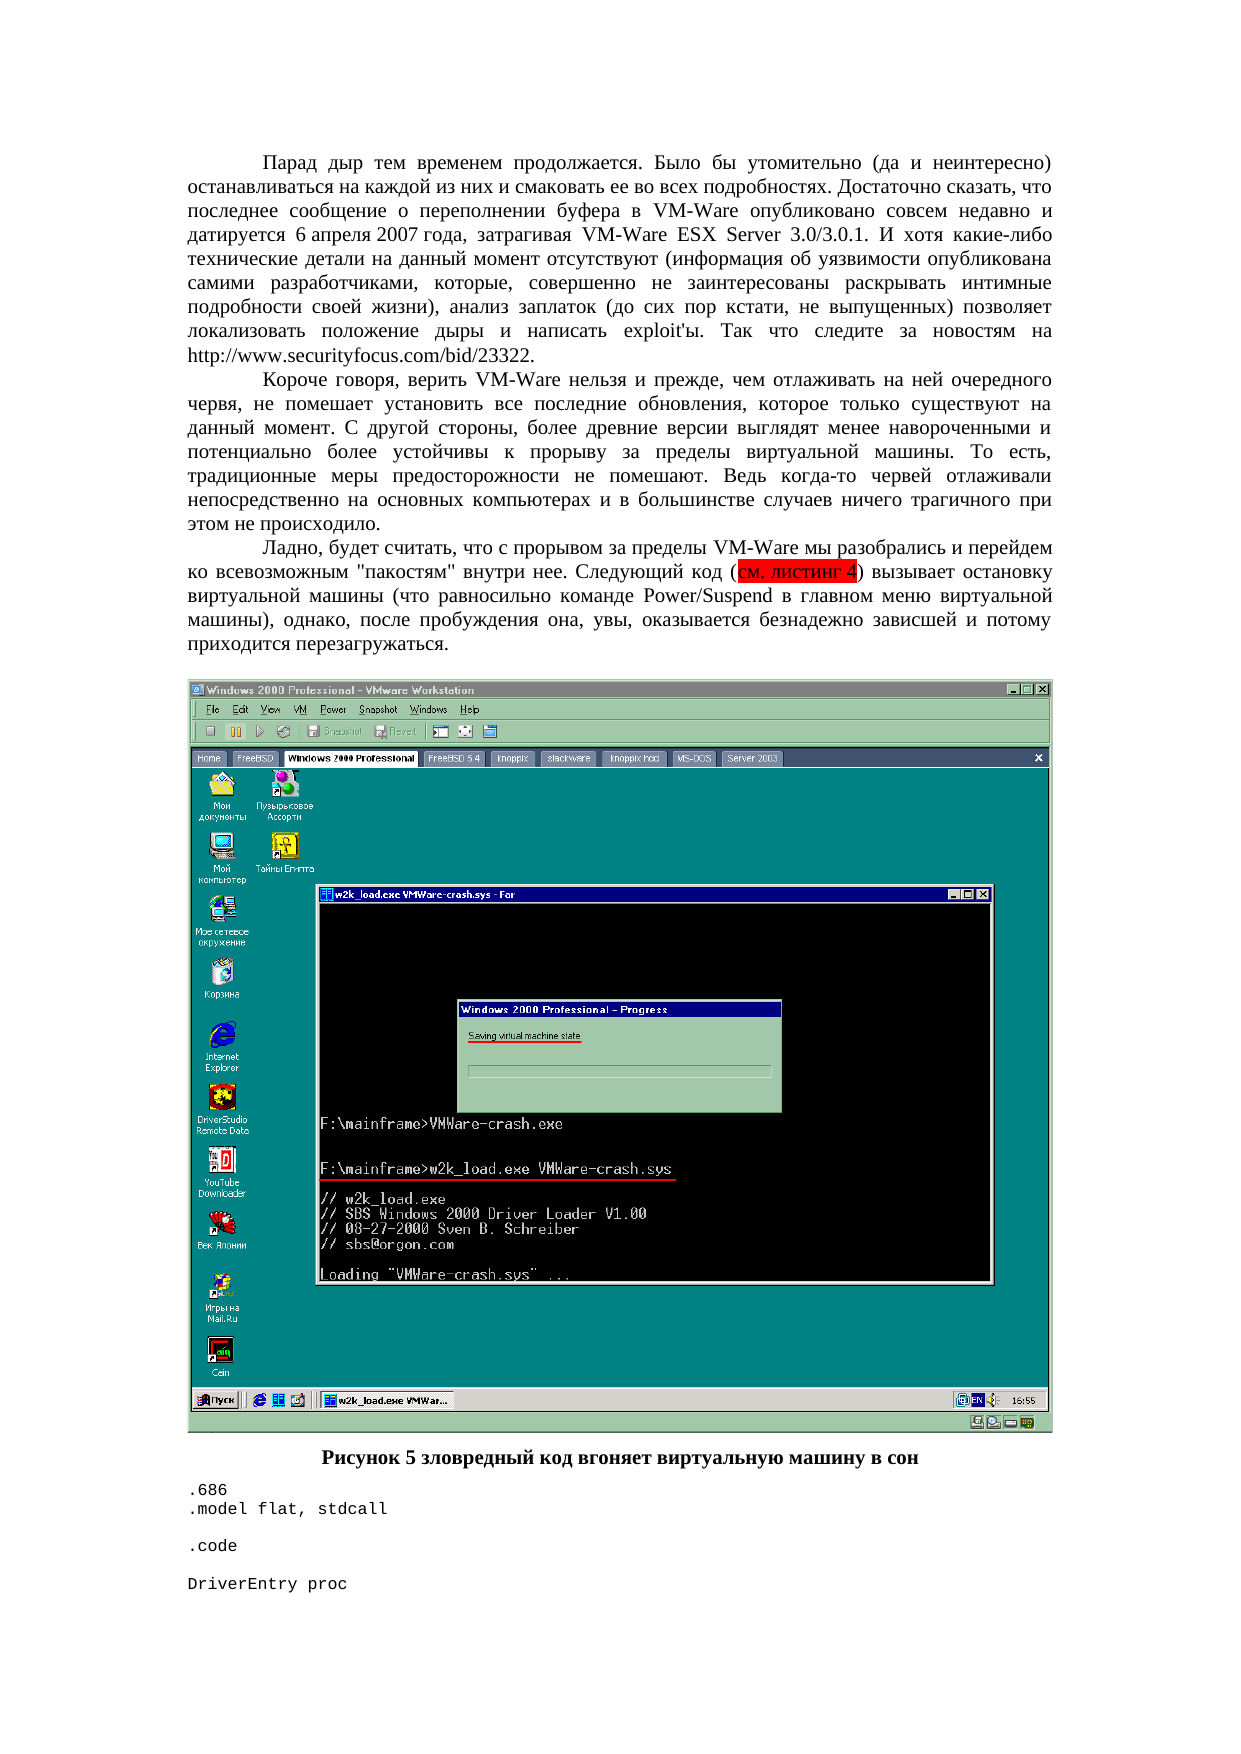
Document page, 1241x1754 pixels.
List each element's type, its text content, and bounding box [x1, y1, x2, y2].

text Ладно, будет считать, что с прорывом за пределы VM-Ware мы разобрались и перейдем ко всевозможным "пакостям" внутри нее. Следующий код (см. листинг 4) вызывает остановку виртуальной машины (что равносильно команде Power/Suspend в главном меню виртуальной машины), однако, после пробуждения она, увы, оказывается безнадежно зависшей и потому приходится перезагружаться. [187, 535, 1053, 655]
text DriverEntry proc [187, 1576, 1053, 1594]
text Рисунок 5 зловредный код вгоняет виртуальную машину в сон [187, 1445, 1053, 1469]
text .code [187, 1538, 1053, 1557]
picture [187, 679, 1053, 1433]
text .model flat, stdcall [187, 1500, 1053, 1519]
text Короче говоря, верить VM-Ware нельзя и прежде, чем отлаживать на ней очередного червя, не помешает установить все последние обновления, которое только существуют на данный момент. С другой стороны, более древние версии выглядят менее навороченными и потенциально более устойчивы к прорыву за пределы виртуальной машины. То есть, традиционные меры предосторожности не помешают. Ведь когда-то червей отлаживали непосредственно на основных компьютерах и в большинстве случаев ничего трагичного при этом не происходило. [187, 367, 1053, 535]
text Парад дыр тем временем продолжается. Было бы утомительно (да и неинтересно) останавливаться на каждой из них и смаковать ее во всех подробностях. Достаточно сказать, что последнее сообщение о переполнении буфера в VM-Ware опубликовано совсем недавно и датируется 6 апреля 2007 года, затрагивая VM-Ware ESX Server 3.0/3.0.1. И хотя какие-либо технические детали на данный момент отсутствуют (информация об уязвимости опубликована самими разработчиками, которые, совершенно не заинтересованы раскрывать интимные подробности своей жизни), анализ заплаток (до сих пор кстати, не выпущенных) позволяет локализовать положение дыры и написать exploit'ы. Так что следите за новостям на http://www.securityfocus.com/bid/23322. [187, 150, 1053, 367]
text .686 [187, 1481, 1053, 1500]
